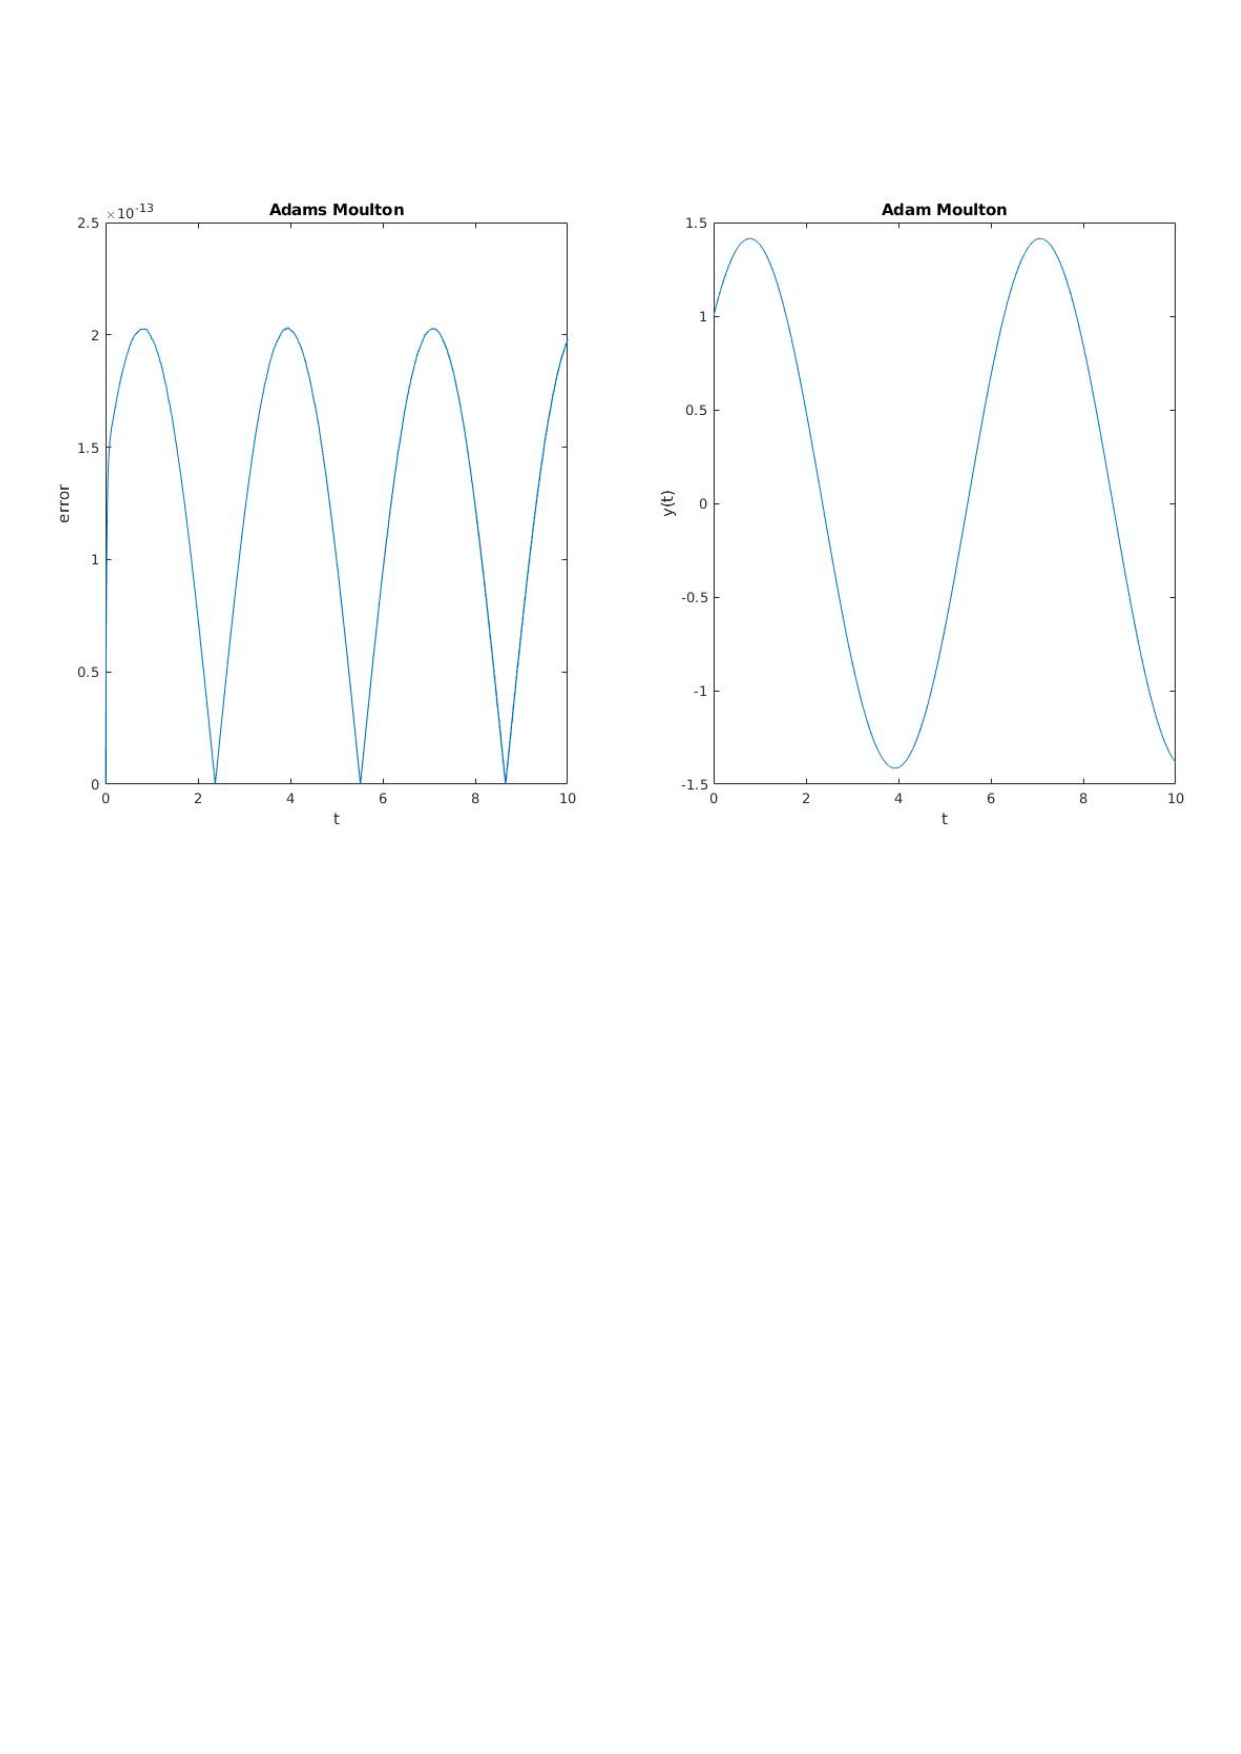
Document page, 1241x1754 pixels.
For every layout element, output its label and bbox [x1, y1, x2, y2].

picture [48, 172, 1220, 860]
